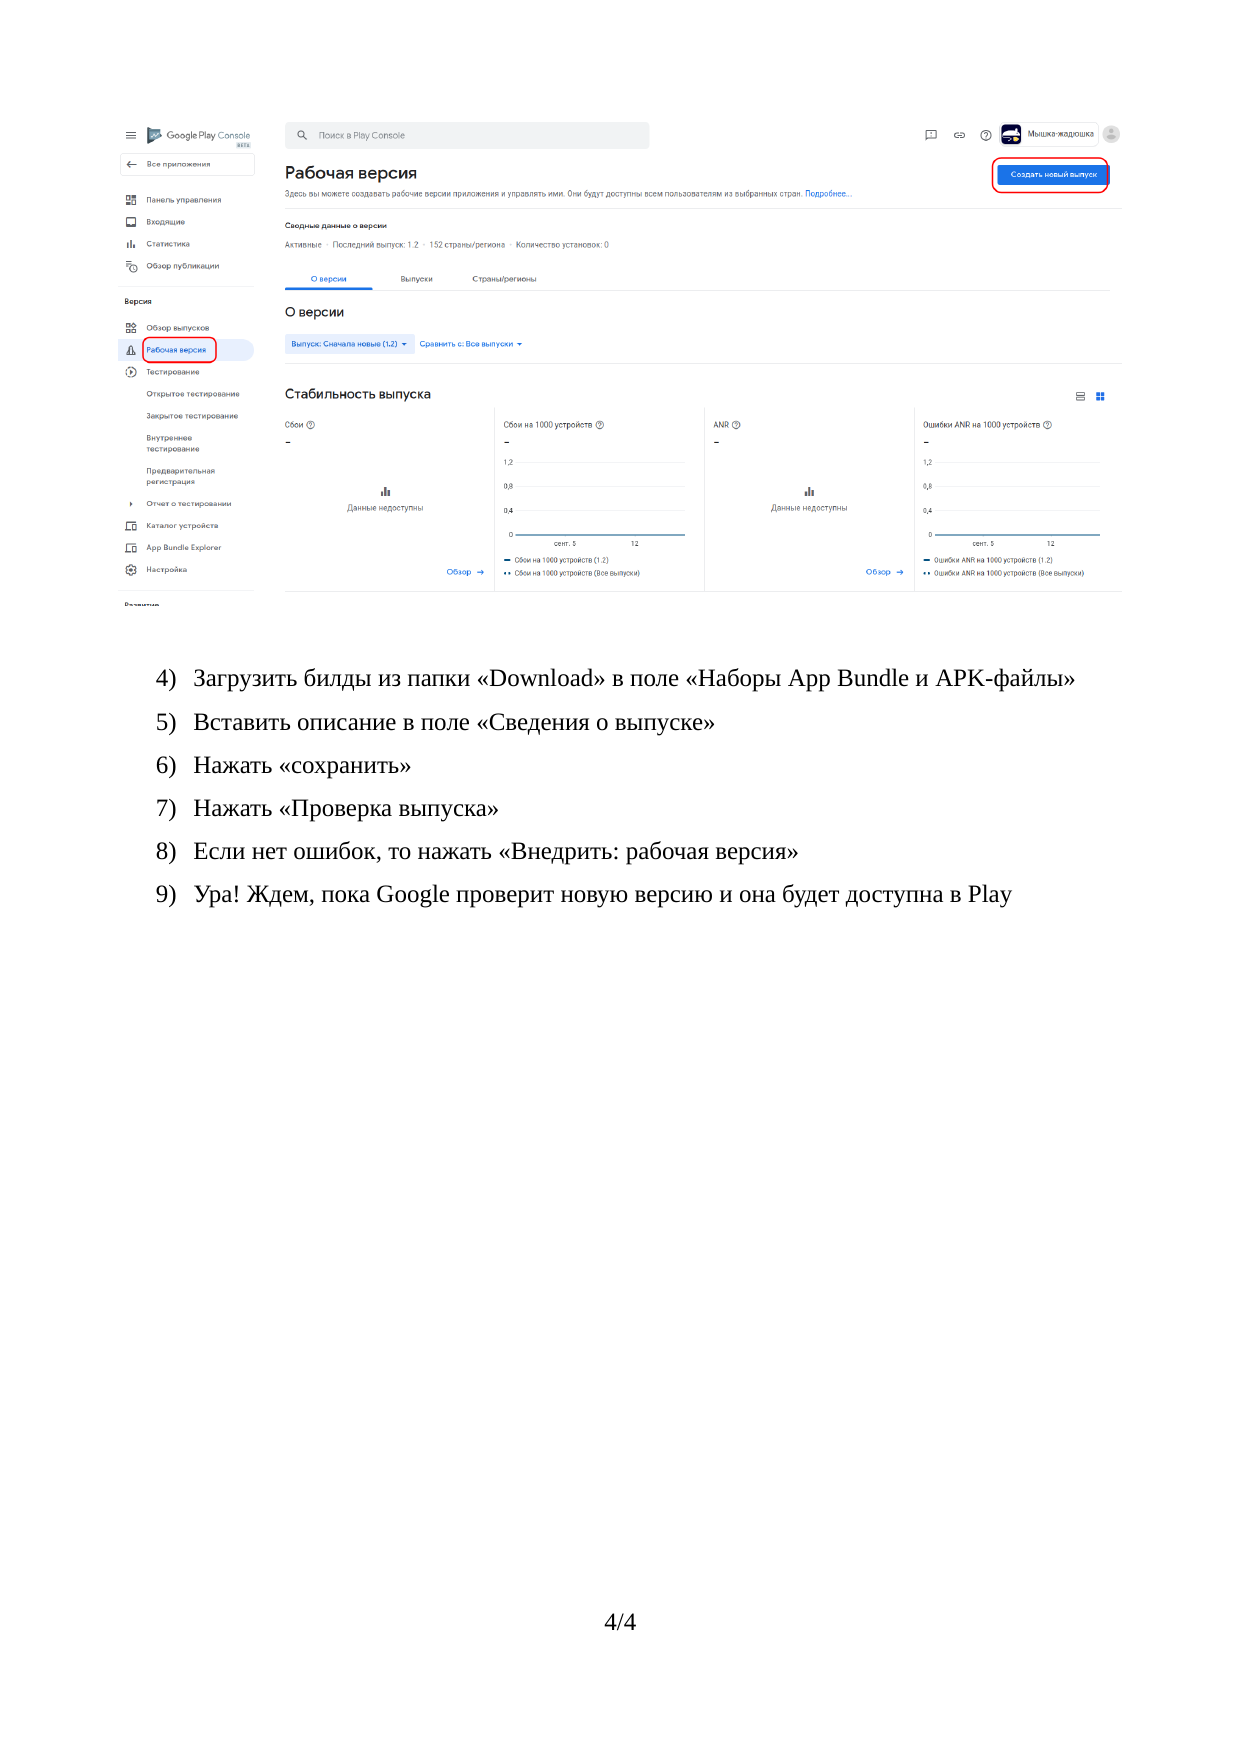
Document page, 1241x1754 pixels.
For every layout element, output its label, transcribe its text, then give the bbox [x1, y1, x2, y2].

picture [118, 118, 1122, 606]
list Ура! Ждем, пока Google проверит новую версию и она будет доступна в Play [156, 879, 1122, 908]
list Загрузить билды из папки «Download» в поле «Наборы App Bundle и APK-файлы» [156, 663, 1122, 692]
list Если нет ошибок, то нажать «Внедрить: рабочая версия» [156, 836, 1122, 865]
list Нажать «Проверка выпуска» [156, 793, 1122, 822]
list Вставить описание в поле «Сведения о выпуске» [156, 707, 1122, 735]
list Нажать «сохранить» [156, 750, 1122, 778]
